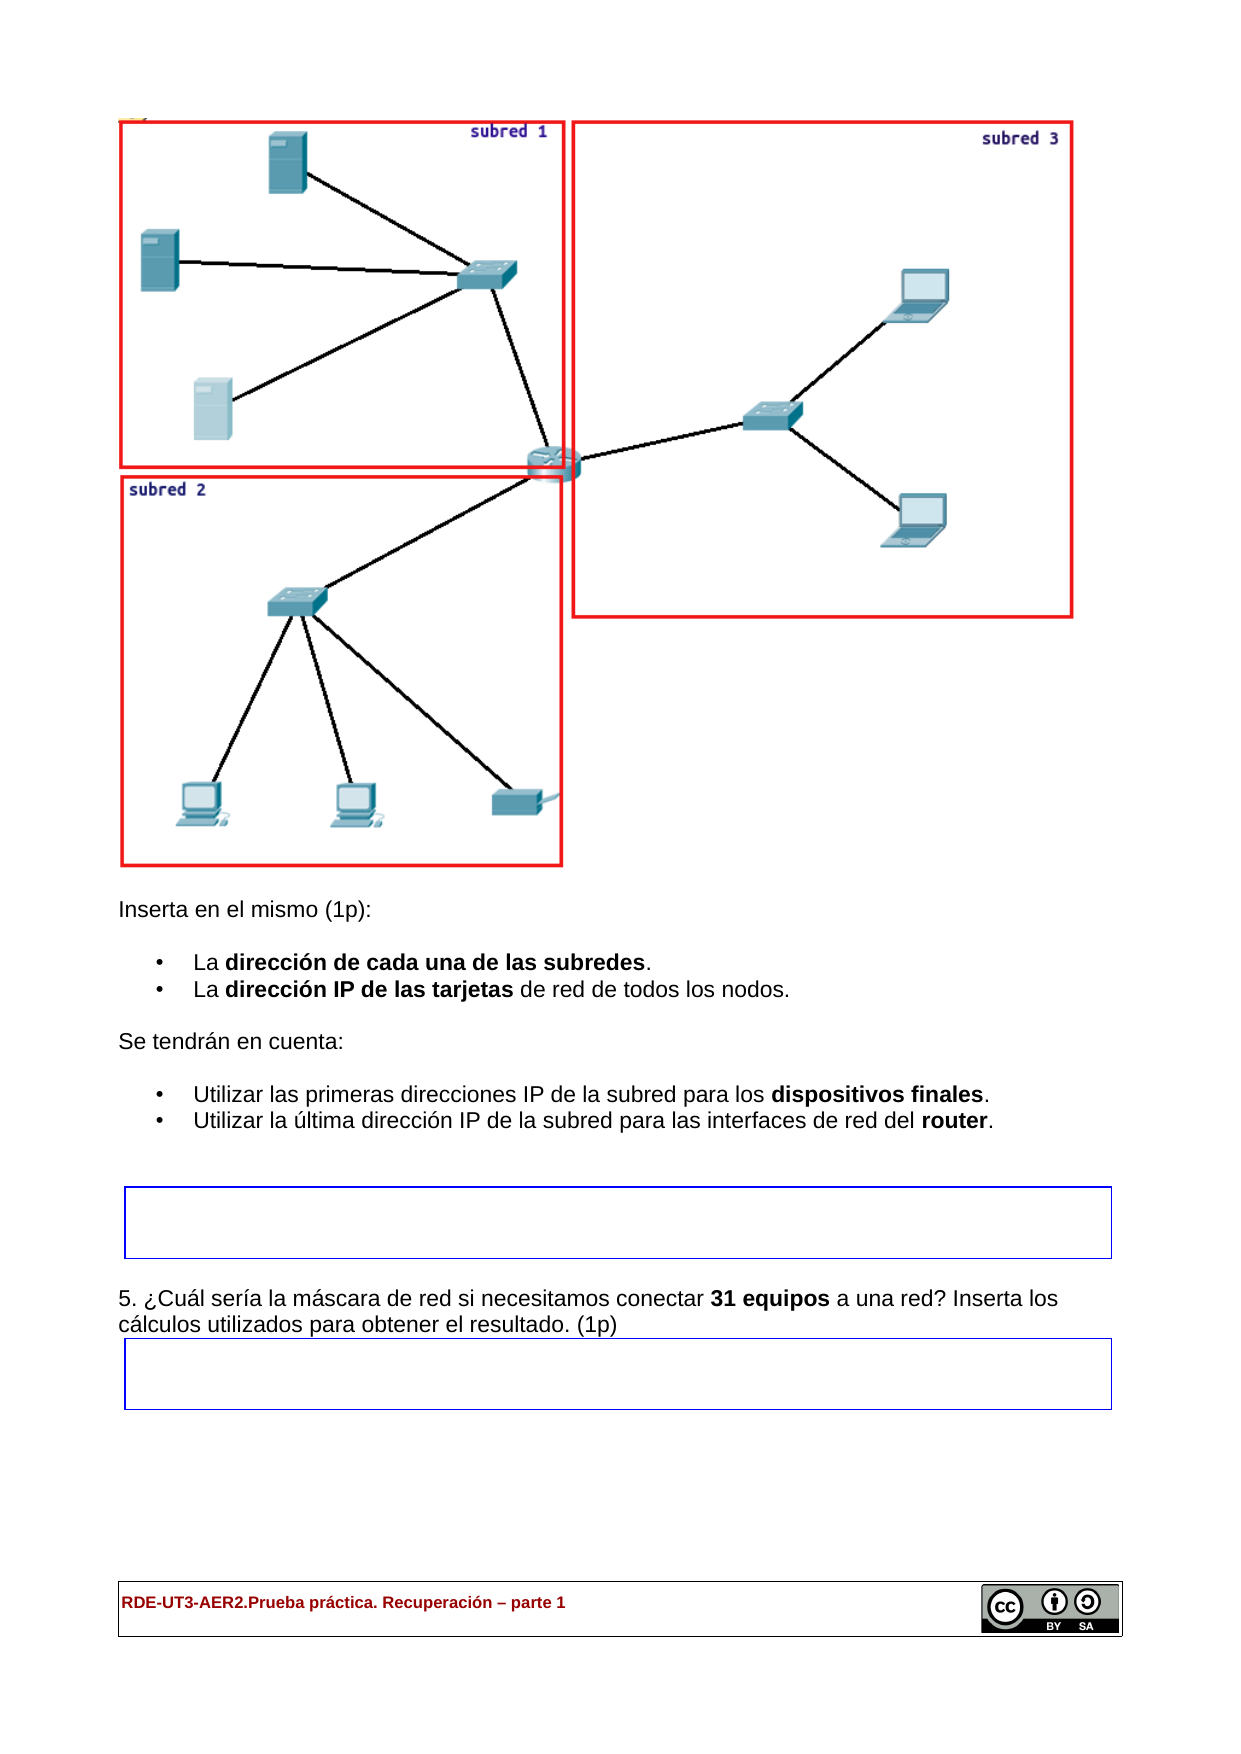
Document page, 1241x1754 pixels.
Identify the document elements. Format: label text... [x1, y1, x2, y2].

list La dirección de cada una de las subredes. [156, 949, 1122, 976]
table_header [126, 1188, 1111, 1257]
text Se tendrán en cuenta: [118, 1028, 1122, 1054]
picture [981, 1584, 1119, 1633]
list Utilizar las primeras direcciones IP de la subred para los dispositivos finales. [156, 1081, 1122, 1107]
text 5. ¿Cuál sería la máscara de red si necesitamos conectar 31 equipos a una red? Inserta los cálculos utilizados para obtener el resultado. (1p) [118, 1285, 1122, 1338]
table_header [126, 1339, 1111, 1409]
text Inserta en el mismo (1p): [118, 896, 1122, 923]
list Utilizar la última dirección IP de la subred para las interfaces de red del router. [156, 1107, 1122, 1134]
picture [118, 118, 1123, 871]
list La dirección IP de las tarjetas de red de todos los nodos. [156, 976, 1122, 1002]
